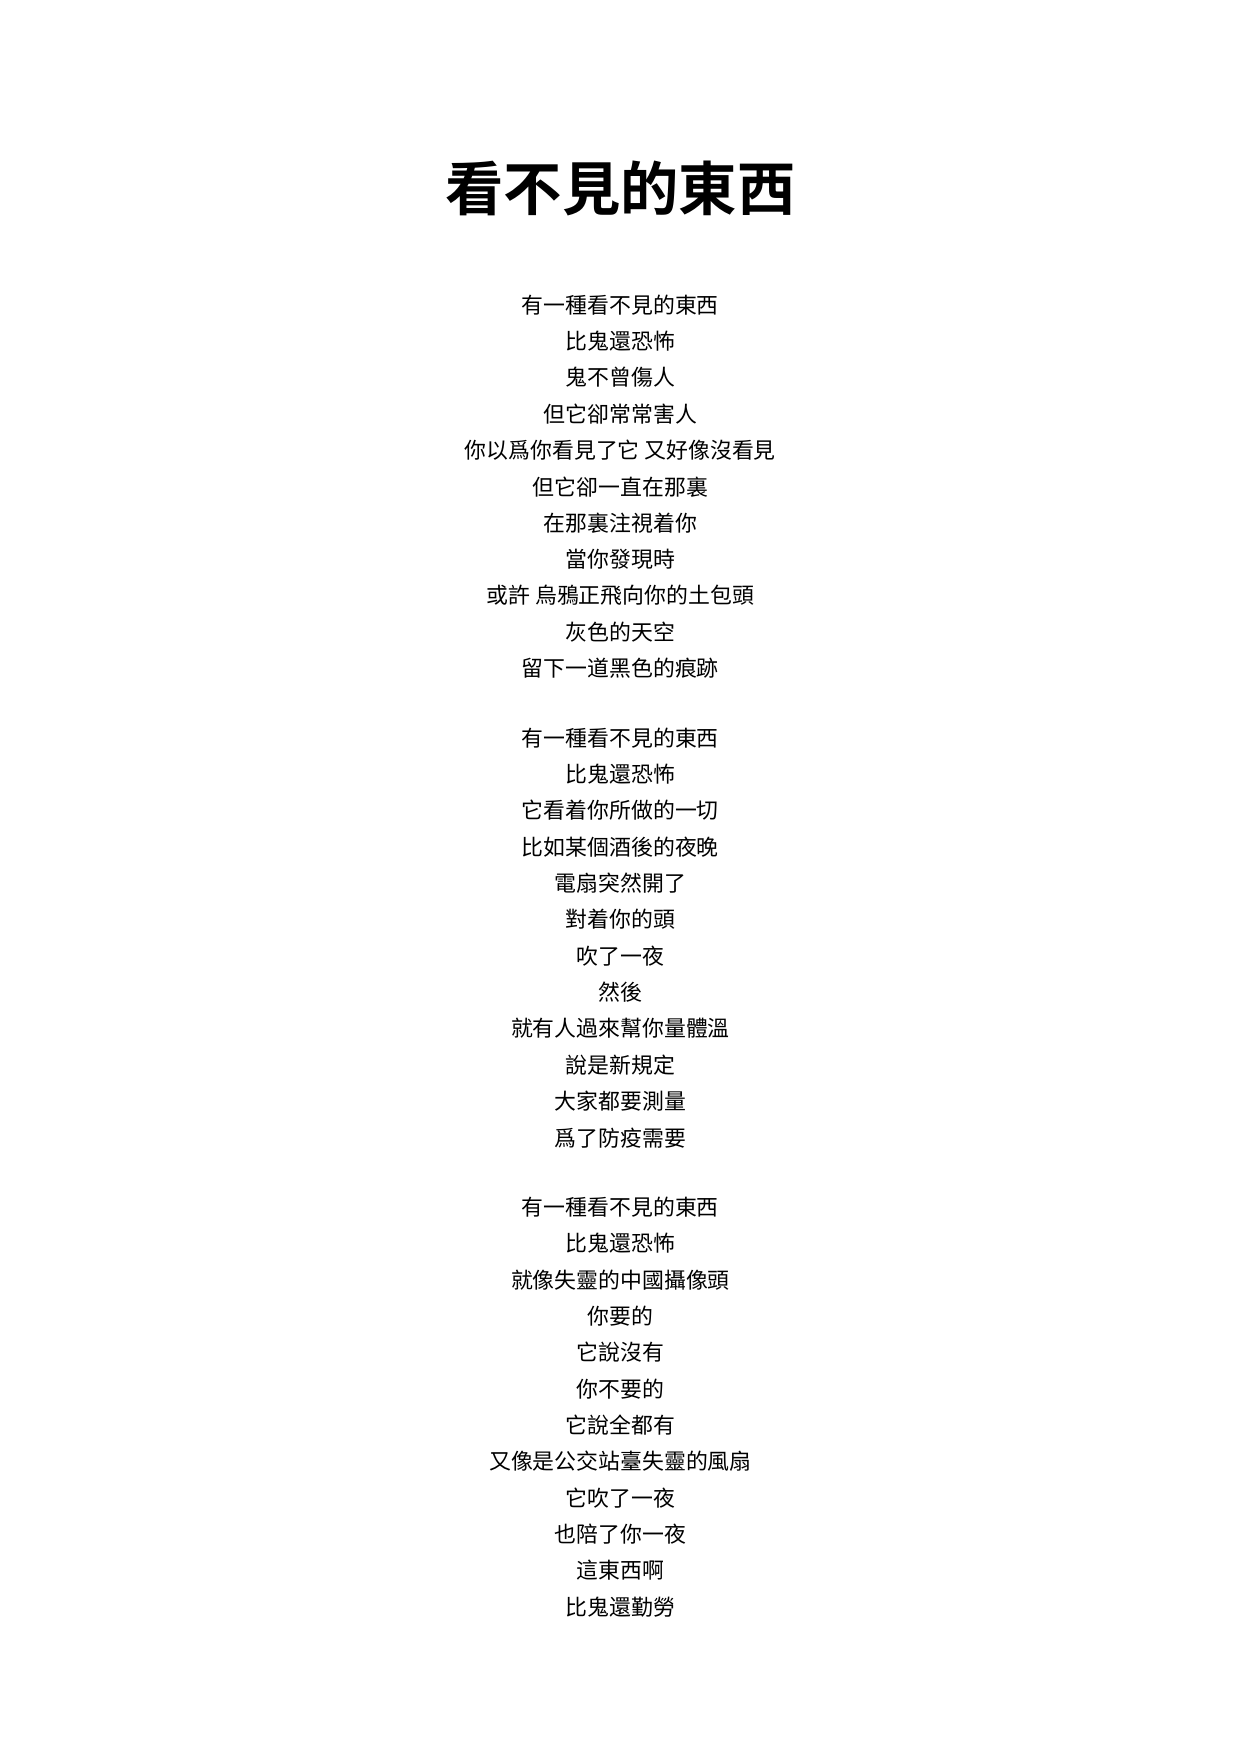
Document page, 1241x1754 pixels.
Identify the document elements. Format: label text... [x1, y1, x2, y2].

text 又像是公交站臺失靈的風扇 [118, 1444, 1122, 1476]
text 有一種看不見的東西 [118, 721, 1122, 752]
text 留下一道黑色的痕跡 [118, 651, 1122, 683]
text 比如某個酒後的夜晚 [118, 830, 1122, 861]
text 它吹了一夜 [118, 1481, 1122, 1512]
text 在那裏注視着你 [118, 506, 1122, 537]
text 它說全都有 [118, 1408, 1122, 1440]
text 有一種看不見的東西 [118, 1190, 1122, 1222]
text 就有人過來幫你量體溫 [118, 1011, 1122, 1043]
text 它說沒有 [118, 1335, 1122, 1367]
text 比鬼還恐怖 [118, 1226, 1122, 1258]
text 你要的 [118, 1299, 1122, 1331]
title 看不見的東西 [118, 143, 1122, 228]
text 這東西啊 [118, 1553, 1122, 1585]
text 比鬼還恐怖 [118, 757, 1122, 789]
text 灰色的天空 [118, 615, 1122, 647]
text 電扇突然開了 [118, 866, 1122, 898]
text 說是新規定 [118, 1048, 1122, 1079]
text 或許 烏鴉正飛向你的土包頭 [118, 578, 1122, 610]
text 你不要的 [118, 1372, 1122, 1403]
text 對着你的頭 [118, 902, 1122, 934]
text 但它卻一直在那裏 [118, 469, 1122, 501]
text 比鬼還勤勞 [118, 1590, 1122, 1621]
text 它看着你所做的一切 [118, 793, 1122, 825]
text 大家都要測量 [118, 1084, 1122, 1116]
text 鬼不曾傷人 [118, 360, 1122, 392]
text 有一種看不見的東西 [118, 288, 1122, 319]
text 比鬼還恐怖 [118, 324, 1122, 356]
text 也陪了你一夜 [118, 1517, 1122, 1549]
text 但它卻常常害人 [118, 397, 1122, 428]
text 當你發現時 [118, 542, 1122, 574]
text 就像失靈的中國攝像頭 [118, 1263, 1122, 1294]
text 你以爲你看見了它 又好像沒看見 [118, 433, 1122, 465]
text 然後 [118, 975, 1122, 1007]
text 吹了一夜 [118, 939, 1122, 970]
text 爲了防疫需要 [118, 1121, 1122, 1152]
